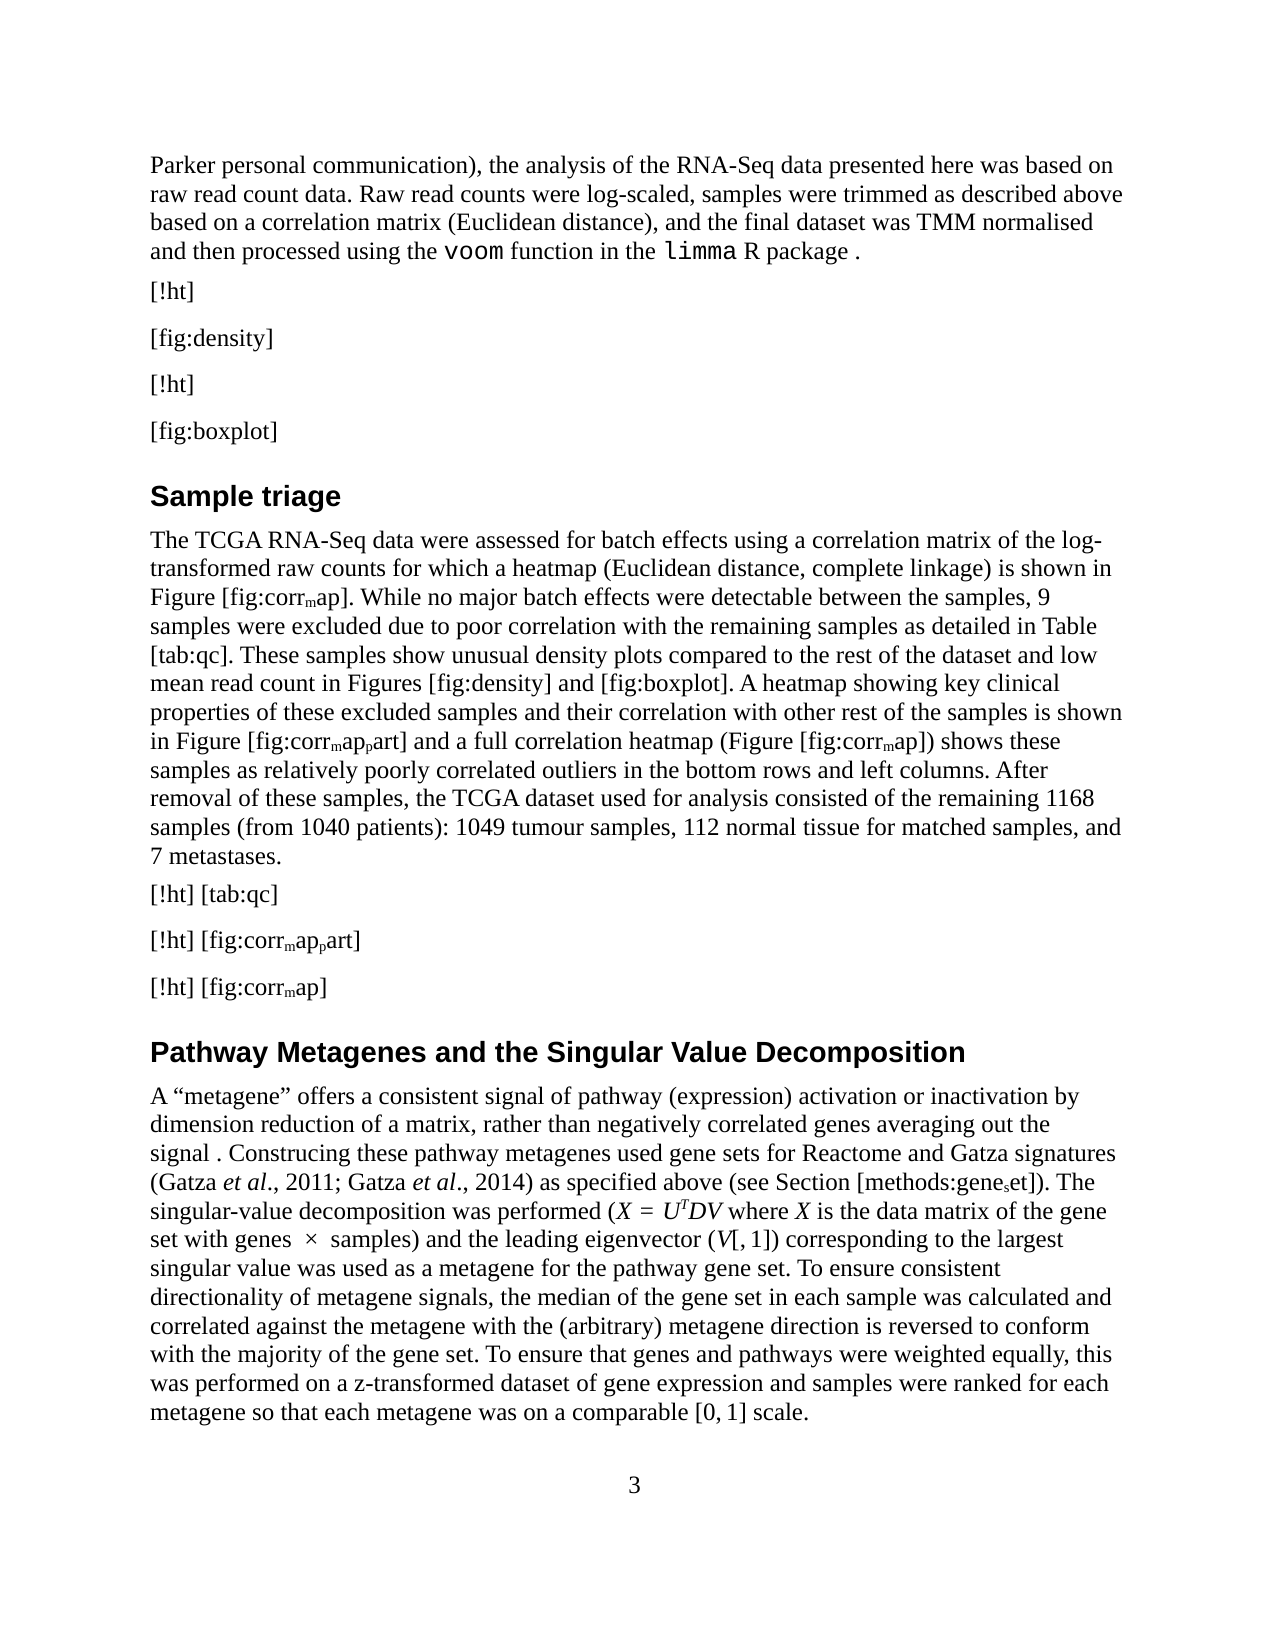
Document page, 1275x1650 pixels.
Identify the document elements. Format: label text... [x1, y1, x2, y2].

text [fig:density] [150, 323, 1125, 351]
text [!ht] [150, 276, 1125, 305]
text [!ht] [fig:corrmap] [150, 972, 1125, 1001]
text [fig:boxplot] [150, 416, 1125, 445]
text A “metagene” offers a consistent signal of pathway (expression) activation or inactivation by dimension reduction of a matrix, rather than negatively correlated genes averaging out the signal . Construcing these pathway metagenes used gene sets for Reactome and Gatza signatures (Gatza et al., 2011; Gatza et al., 2014) as specified above (see Section [methods:geneset]). The singular-value decomposition was performed (X = UTDV where X is the data matrix of the gene set with genes × samples) and the leading eigenvector (V[, 1]) corresponding to the largest singular value was used as a metagene for the pathway gene set. To ensure consistent directionality of metagene signals, the median of the gene set in each sample was calculated and correlated against the metagene with the (arbitrary) metagene direction is reversed to conform with the majority of the gene set. To ensure that genes and pathways were weighted equally, this was performed on a z-transformed dataset of gene expression and samples were ranked for each metagene so that each metagene was on a comparable [0, 1] scale. [150, 1081, 1125, 1426]
text Parker personal communication), the analysis of the RNA-Seq data presented here was based on raw read count data. Raw read counts were log-scaled, samples were trimmed as described above based on a correlation matrix (Euclidean distance), and the final dataset was TMM normalised and then processed using the voom function in the limma R package . [150, 150, 1125, 267]
text [!ht] [150, 369, 1125, 398]
text [!ht] [fig:corrmappart] [150, 925, 1125, 954]
subtitle Sample triage [150, 479, 1125, 512]
text [!ht] [tab:qc] [150, 879, 1125, 907]
subtitle Pathway Metagenes and the Singular Value Decomposition [150, 1035, 1125, 1068]
text The TCGA RNA-Seq data were assessed for batch effects using a correlation matrix of the log-transformed raw counts for which a heatmap (Euclidean distance, complete linkage) is shown in Figure [fig:corrmap]. While no major batch effects were detectable between the samples, 9 samples were excluded due to poor correlation with the remaining samples as detailed in Table [tab:qc]. These samples show unusual density plots compared to the rest of the dataset and low mean read count in Figures [fig:density] and [fig:boxplot]. A heatmap showing key clinical properties of these excluded samples and their correlation with other rest of the samples is shown in Figure [fig:corrmappart] and a full correlation heatmap (Figure [fig:corrmap]) shows these samples as relatively poorly correlated outliers in the bottom rows and left columns. After removal of these samples, the TCGA dataset used for analysis consisted of the remaining 1168 samples (from 1040 patients): 1049 tumour samples, 112 normal tissue for matched samples, and 7 metastases. [150, 525, 1125, 870]
